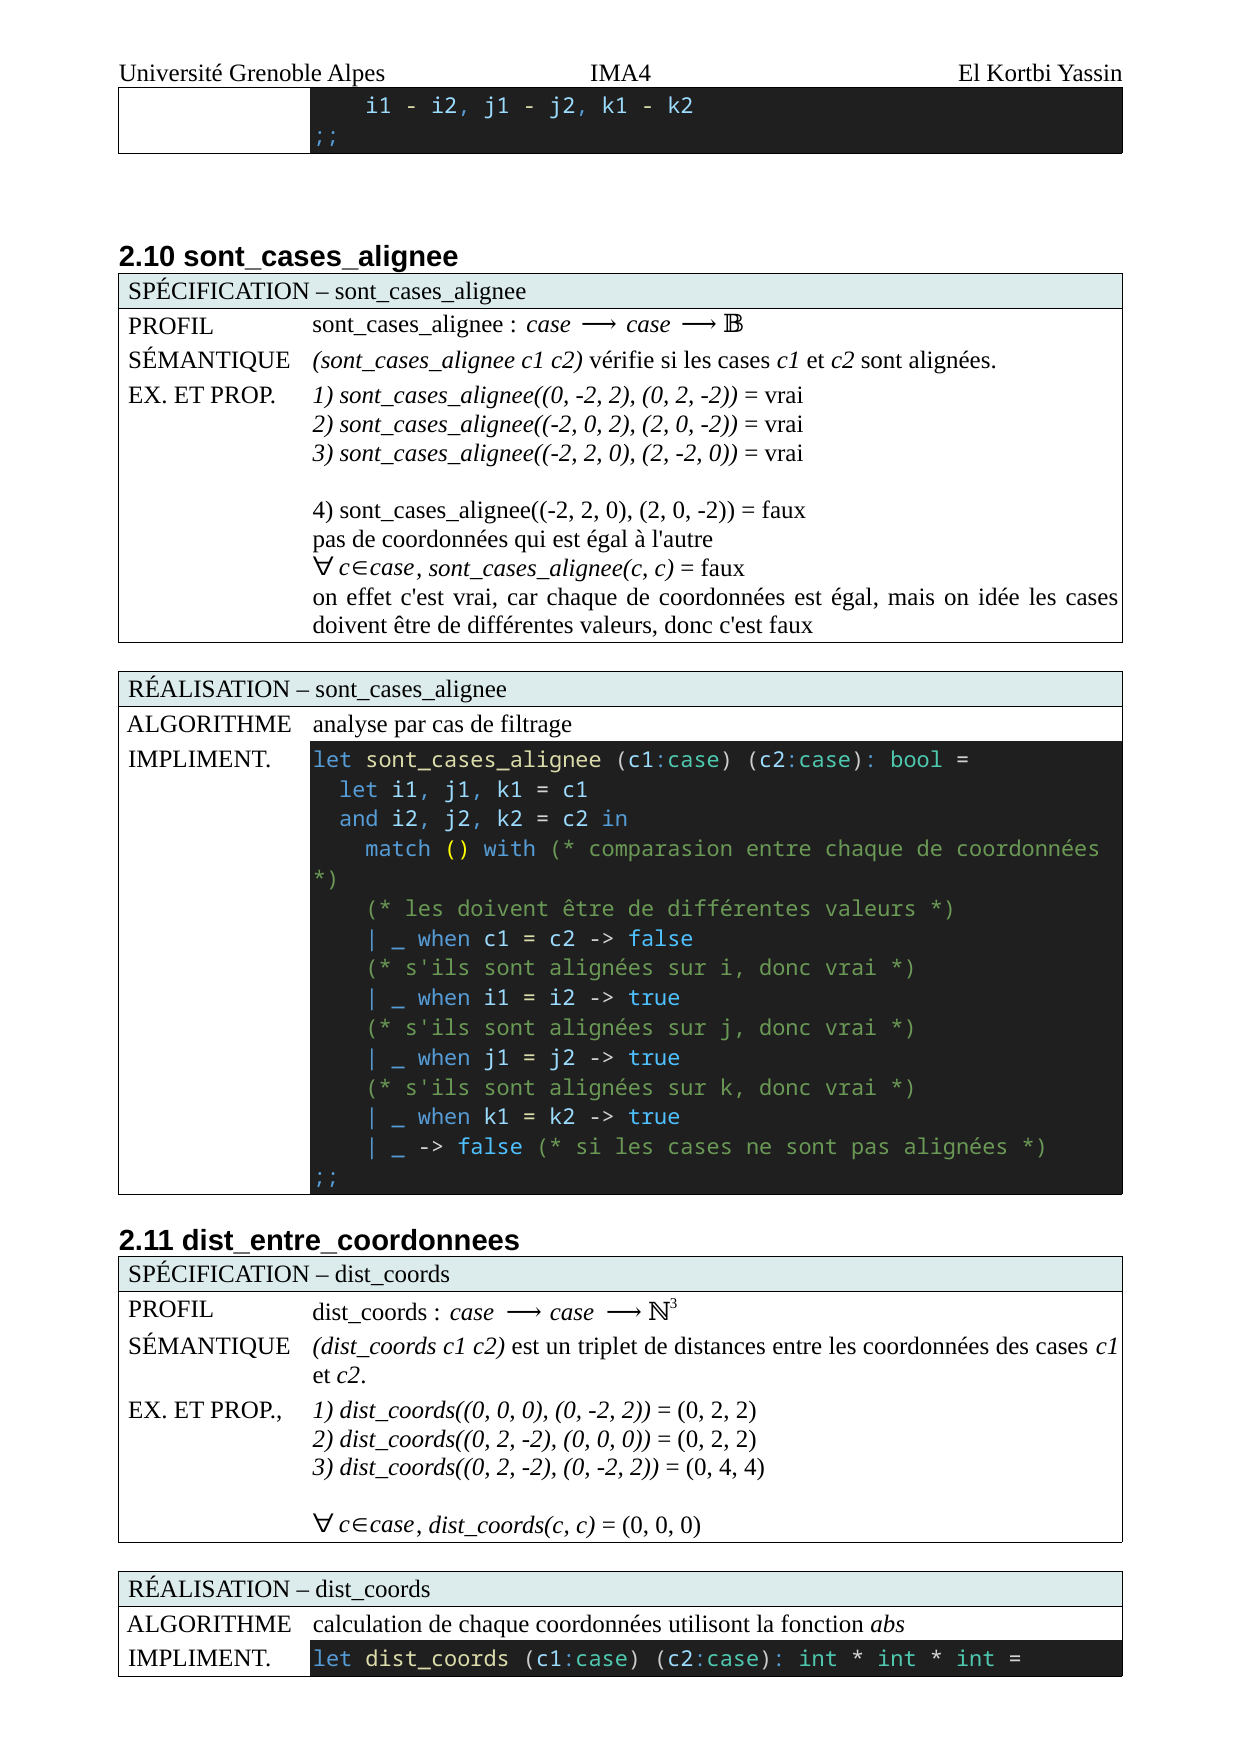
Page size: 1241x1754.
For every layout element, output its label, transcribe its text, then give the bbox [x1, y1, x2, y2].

table_cell (sont_cases_alignee c1 c2) vérifie si les cases c1 et c2 sont alignées. [309, 343, 1122, 377]
table_cell IMPLIMENT. [119, 741, 310, 1194]
table_cell (dist_coords c1 c2) est un triplet de distances entre les coordonnées des cases c1 et c2. [309, 1329, 1122, 1392]
table_cell analyse par cas de filtrage [310, 707, 1122, 741]
table_header SPÉCIFICATION – sont_cases_alignee [119, 274, 1122, 308]
subtitle 2.11 dist_entre_coordonnees [118, 1223, 1122, 1256]
table_cell let dist_coords (c1:case) (c2:case): int * int * int = [310, 1640, 1122, 1676]
table_cell [309, 309, 1122, 343]
subtitle 2.10 sont_cases_alignee [118, 239, 1122, 273]
table_cell 1) sont_cases_alignee((0, -2, 2), (0, 2, -2)) = vrai 2) sont_cases_alignee((-2, 0, 2), (2, 0, -2)) = vrai 3) sont_cases_alignee((-2, 2, 0), (2, -2, 0)) = vrai 4) sont_cases_alignee((-2, 2, 0), (2, 0, -2)) = faux pas de coordonnées qui est égal à l'autre , sont_cases_alignee(c, c) = faux on effet c'est vrai, car chaque de coordonnées est égal, mais on idée les cases doivent être de différentes valeurs, donc c'est faux [309, 378, 1122, 642]
table_header SPÉCIFICATION – dist_coords [119, 1257, 1122, 1291]
table_cell PROFIL [119, 309, 309, 343]
table_cell PROFIL [119, 1292, 309, 1328]
table_cell calculation de chaque coordonnées utilisont la fonction abs [310, 1607, 1122, 1640]
table_cell IMPLIMENT. [119, 1640, 310, 1676]
table_cell ALGORITHME [119, 1607, 310, 1640]
table_header RÉALISATION – dist_coords [119, 1572, 1122, 1606]
table_cell [309, 1292, 1122, 1328]
table_cell 1) dist_coords((0, 0, 0), (0, -2, 2)) = (0, 2, 2) 2) dist_coords((0, 2, -2), (0, 0, 0)) = (0, 2, 2) 3) dist_coords((0, 2, -2), (0, -2, 2)) = (0, 4, 4) , dist_coords(c, c) = (0, 0, 0) [309, 1392, 1122, 1542]
table_header RÉALISATION – sont_cases_alignee [119, 672, 1122, 706]
table_cell [119, 88, 310, 153]
table_cell EX. ET PROP., [119, 1392, 309, 1542]
table_cell let sont_cases_alignee (c1:case) (c2:case): bool = let i1, j1, k1 = c1 and i2, j2, k2 = c2 in match () with (* comparasion entre chaque de coordonnées *) (* les doivent être de différentes valeurs *) | _ when c1 = c2 -> false (* s'ils sont alignées sur i, donc vrai *) | _ when i1 = i2 -> true (* s'ils sont alignées sur j, donc vrai *) | _ when j1 = j2 -> true (* s'ils sont alignées sur k, donc vrai *) | _ when k1 = k2 -> true | _ -> false (* si les cases ne sont pas alignées *) ;; [310, 741, 1122, 1194]
table_cell ALGORITHME [119, 707, 310, 741]
table_cell SÉMANTIQUE [119, 1329, 309, 1392]
table_cell SÉMANTIQUE [119, 343, 309, 377]
table_cell EX. ET PROP. [119, 378, 309, 642]
table_cell i1 - i2, j1 - j2, k1 - k2 ;; [310, 88, 1122, 153]
